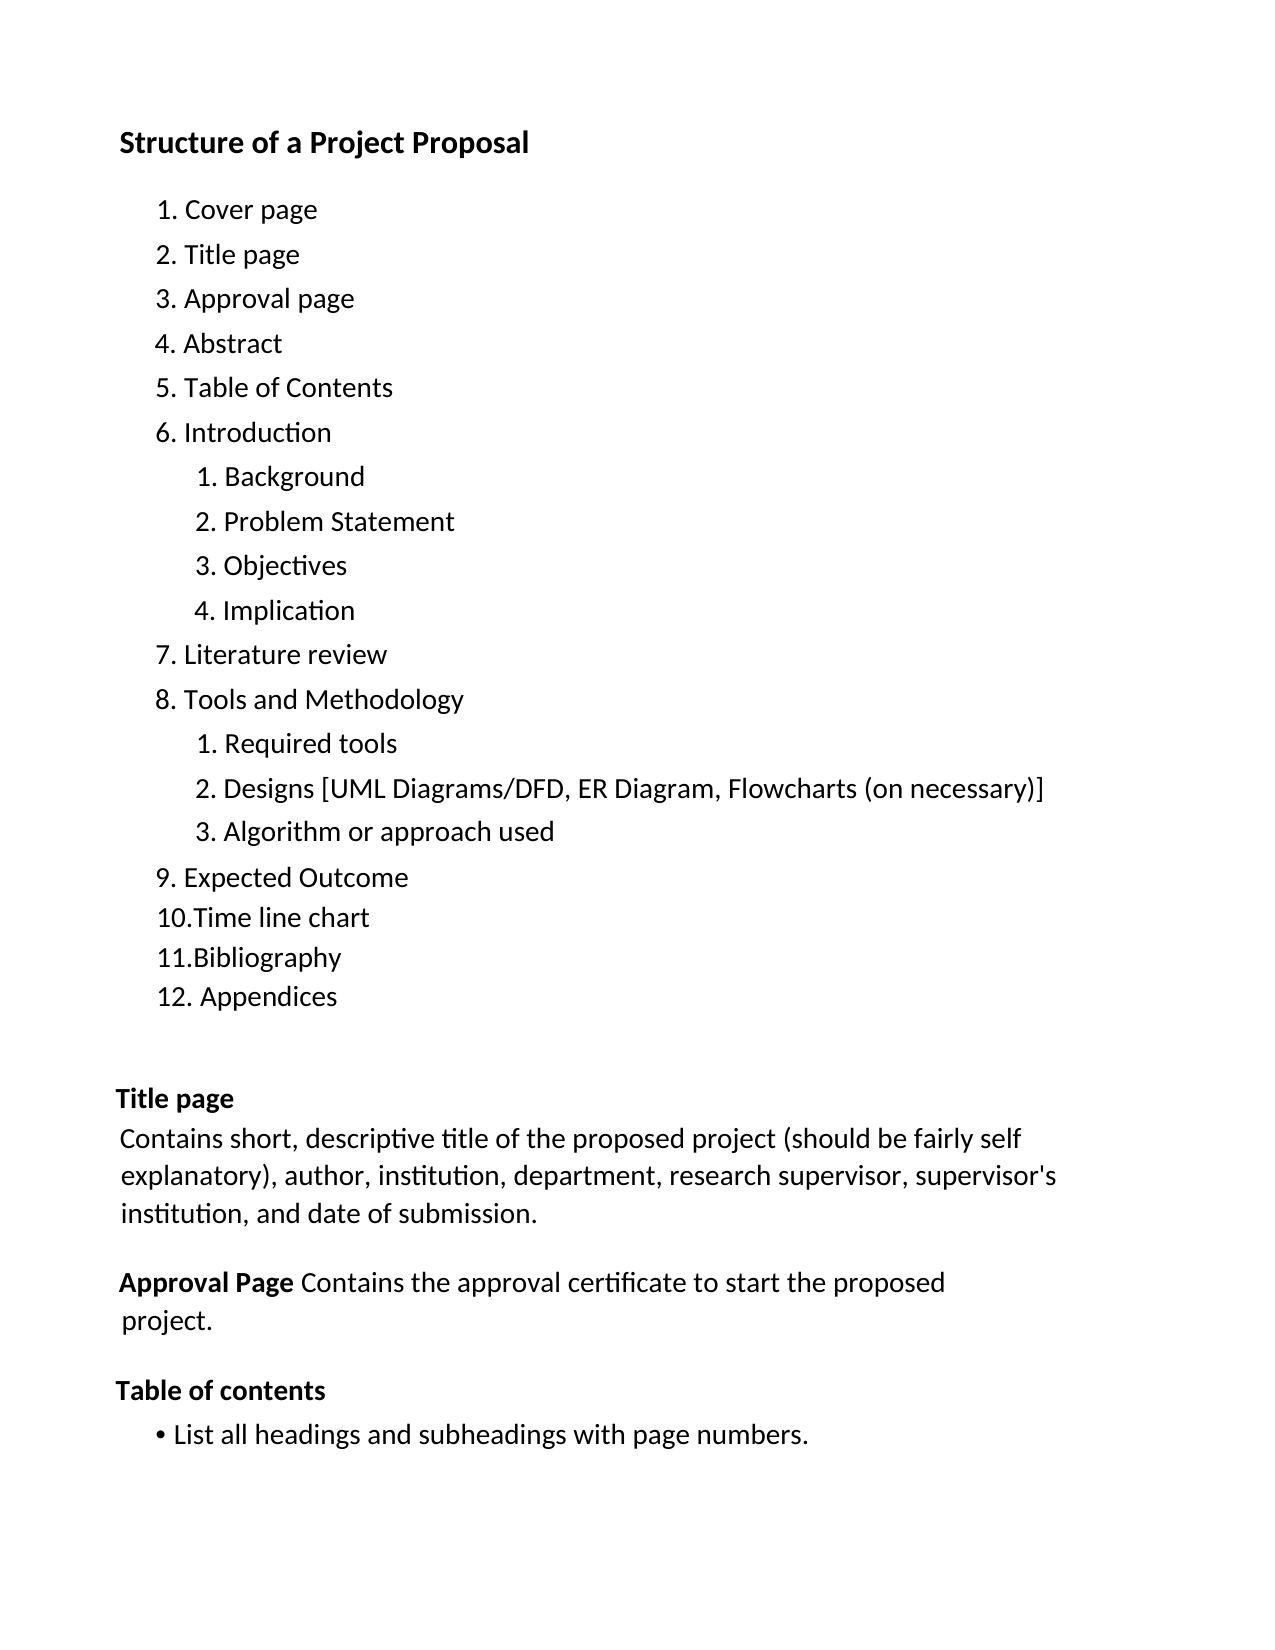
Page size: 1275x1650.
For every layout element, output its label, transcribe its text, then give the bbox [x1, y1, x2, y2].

text 2. Designs [UML Diagrams/DFD, ER Diagram, Flowcharts (on necessary)] 3. Algorithm or approach used [195, 770, 1059, 849]
text 3. Approval page [155, 280, 1163, 316]
text 6. Introduction [155, 414, 1163, 449]
text 1. Background [196, 458, 1163, 494]
text Approval Page Contains the approval certificate to start the proposed project. [119, 1264, 952, 1338]
text 11.Bibliography [156, 939, 1163, 974]
text 7. Literature review [155, 636, 1163, 672]
text 2. Title page [155, 236, 1163, 271]
text 3. Objectives [195, 547, 1163, 583]
text 8. Tools and Methodology [155, 681, 1163, 716]
text 12. Appendices [156, 978, 1163, 1014]
text 5. Table of Contents [155, 369, 1163, 405]
text Structure of a Project Proposal [119, 122, 1163, 161]
text Contains short, descriptive title of the proposed project (should be fairly self explanatory), author, institution, department, research supervisor, supervisor's institution, and date of submission. [119, 1120, 1063, 1231]
text 4. Implication [194, 592, 1163, 627]
text 1. Cover page [156, 191, 1163, 227]
text Title page [115, 1080, 1163, 1116]
text 1. Required tools [196, 725, 1163, 761]
text 10.Time line chart [156, 899, 1163, 934]
text • List all headings and subheadings with page numbers. [155, 1416, 1163, 1451]
text 9. Expected Outcome [155, 859, 1163, 894]
text 2. Problem Statement [195, 503, 1163, 538]
text Table of contents [115, 1372, 1163, 1407]
text 4. Abstract [154, 325, 1163, 361]
